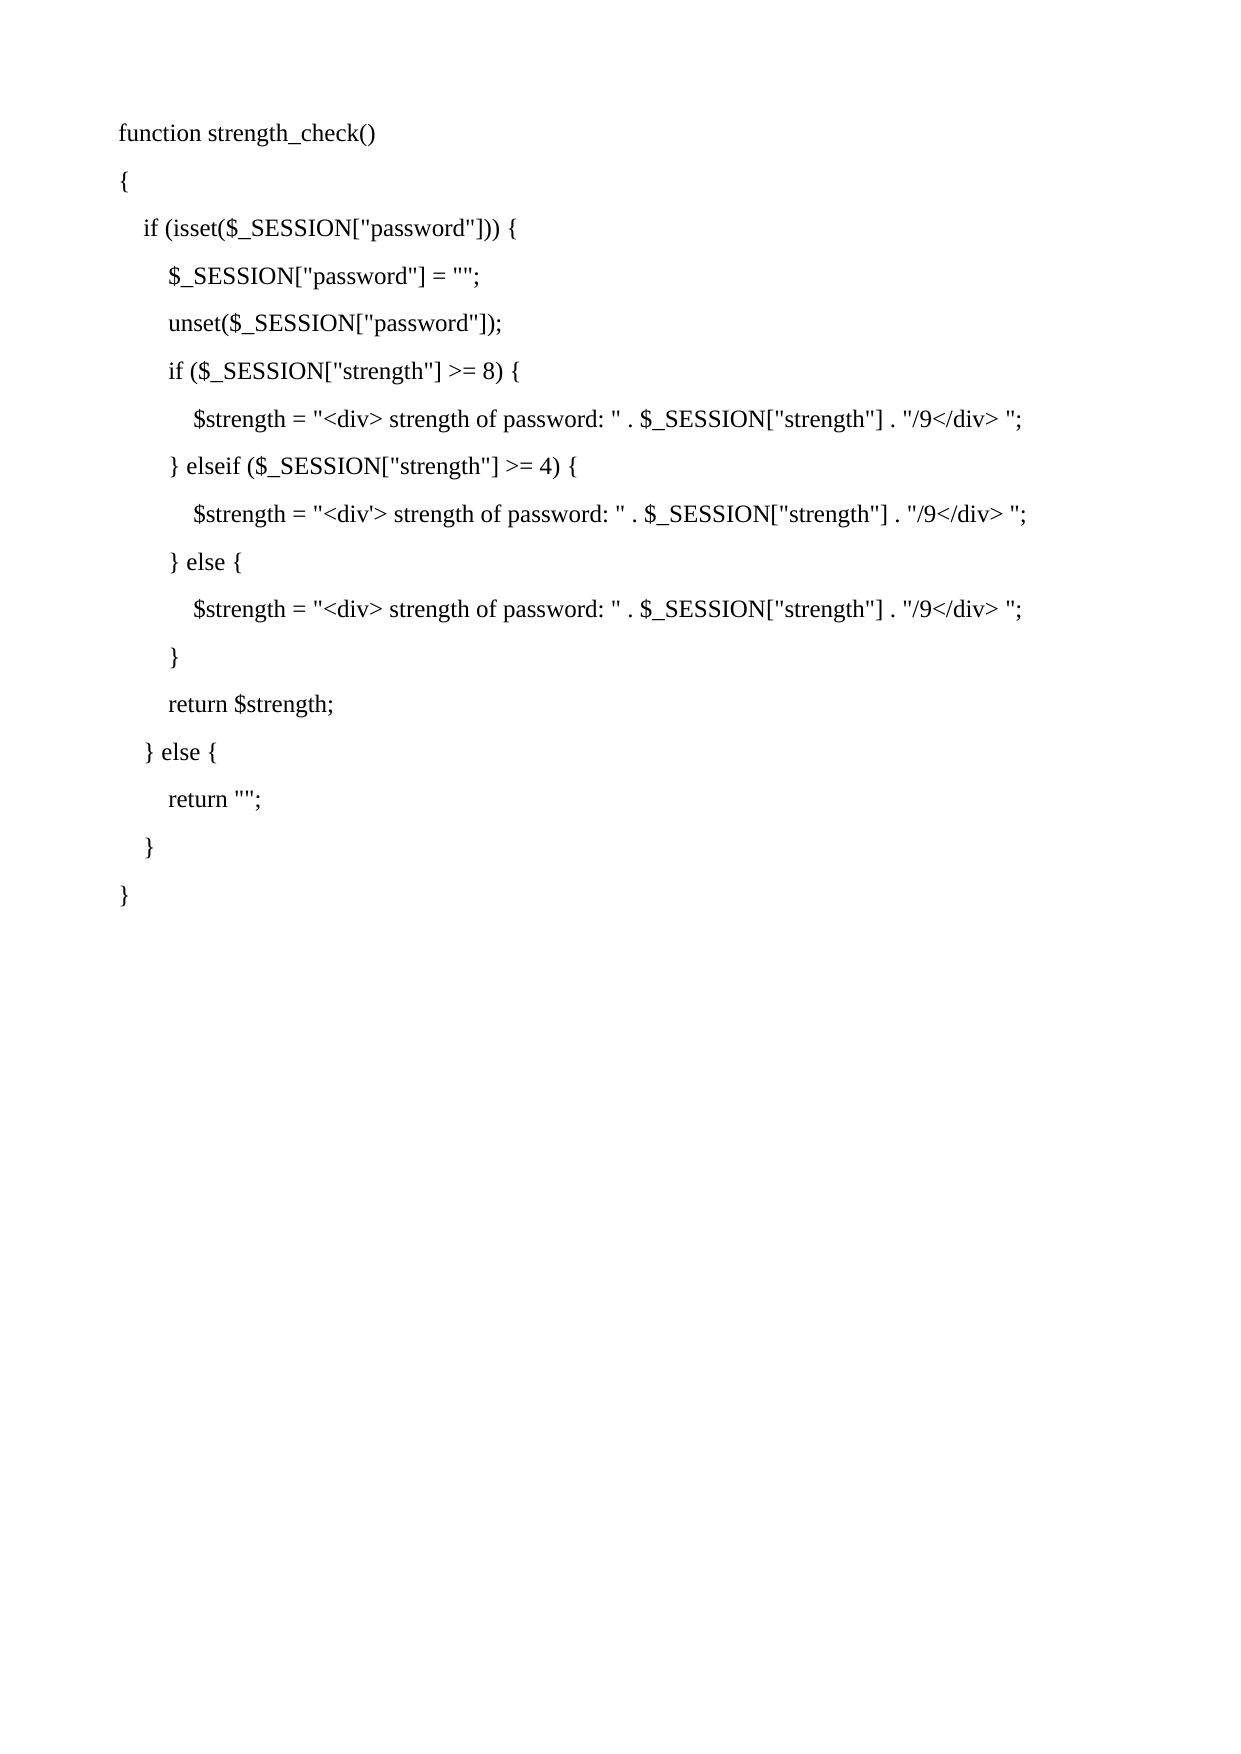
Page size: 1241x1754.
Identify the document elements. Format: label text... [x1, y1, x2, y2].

text $strength = "<div> strength of password: " . $_SESSION["strength"] . "/9</div> "; [118, 594, 1122, 623]
text function strength_check() [118, 118, 1122, 147]
text } [118, 642, 1122, 671]
text return ""; [118, 784, 1122, 813]
text } elseif ($_SESSION["strength"] >= 4) { [118, 451, 1122, 480]
text $strength = "<div'> strength of password: " . $_SESSION["strength"] . "/9</div> "; [118, 499, 1122, 528]
text return $strength; [118, 689, 1122, 718]
text if (isset($_SESSION["password"])) { [118, 213, 1122, 242]
text } else { [118, 737, 1122, 766]
text { [118, 166, 1122, 194]
text } [118, 880, 1122, 908]
text $strength = "<div> strength of password: " . $_SESSION["strength"] . "/9</div> "; [118, 404, 1122, 432]
text } else { [118, 547, 1122, 575]
text $_SESSION["password"] = ""; [118, 261, 1122, 290]
text if ($_SESSION["strength"] >= 8) { [118, 356, 1122, 385]
text unset($_SESSION["password"]); [118, 308, 1122, 337]
text } [118, 832, 1122, 861]
